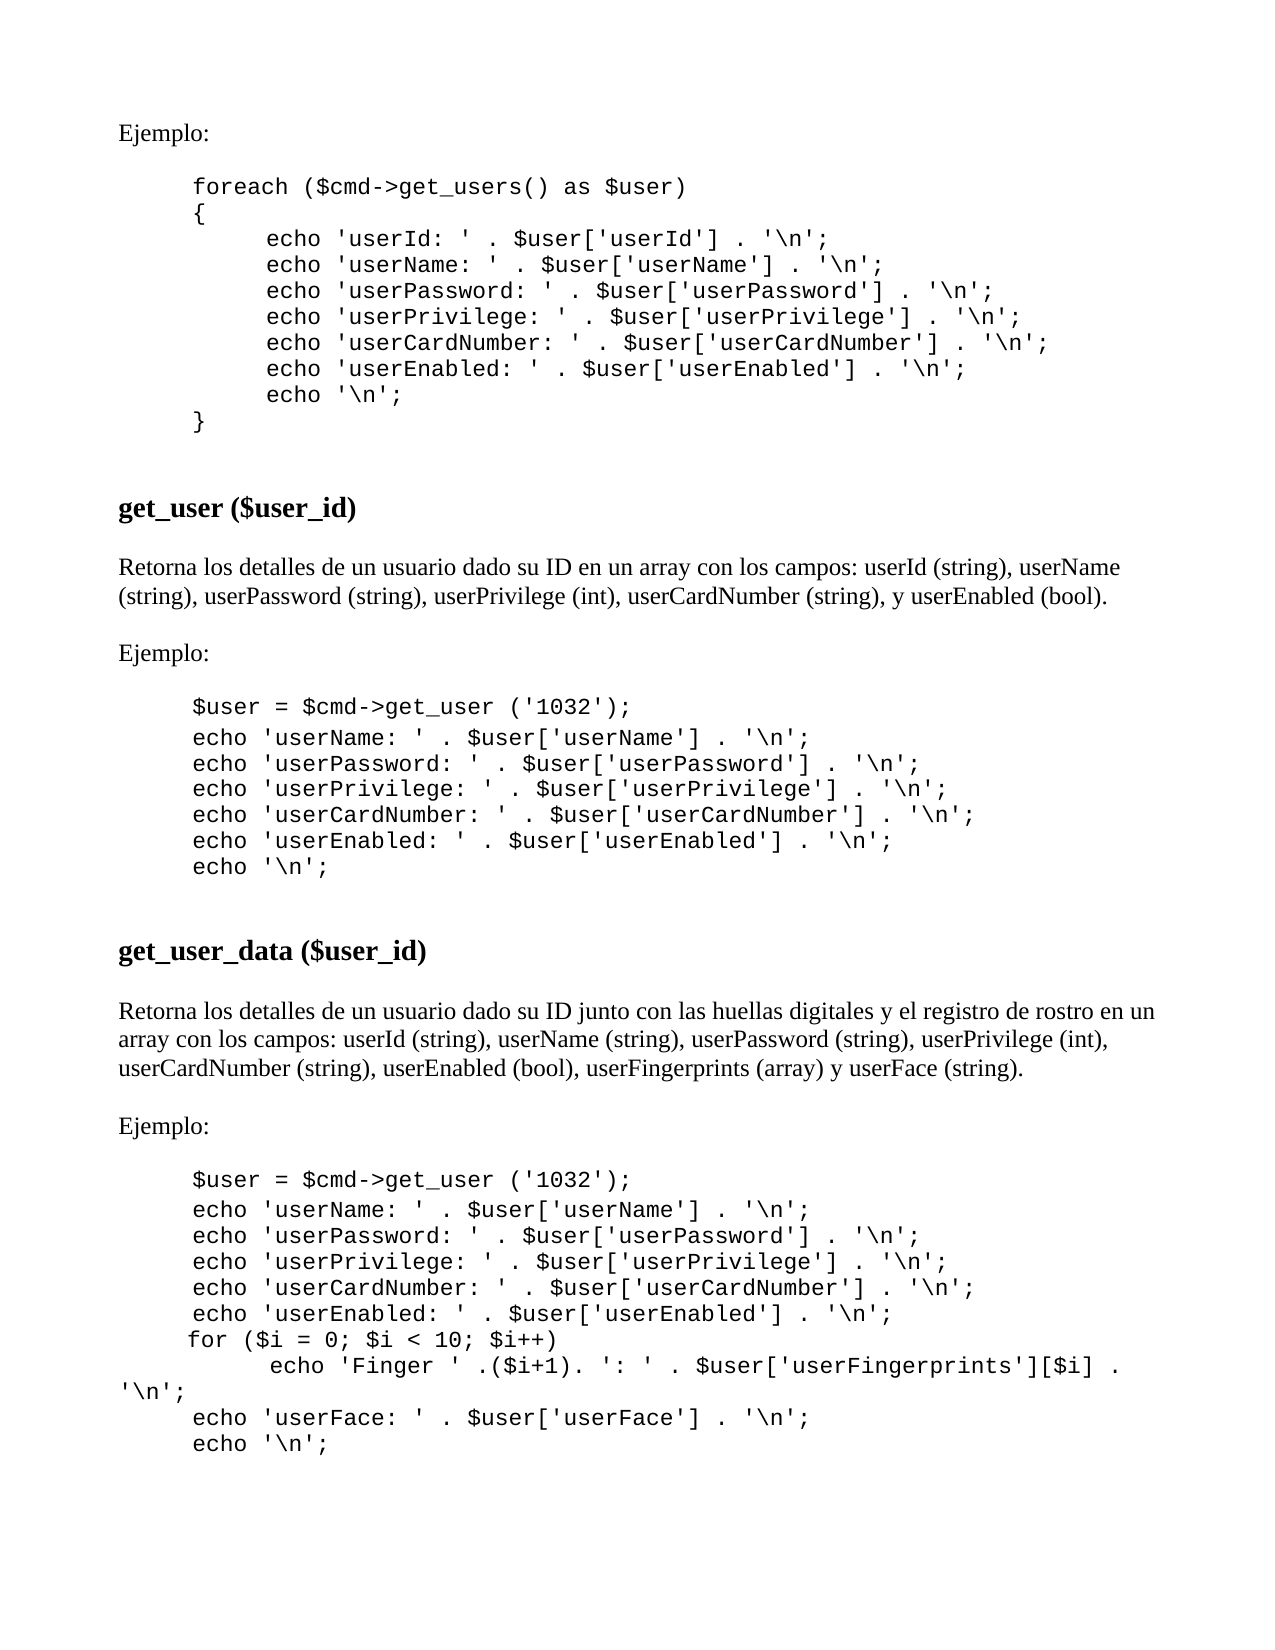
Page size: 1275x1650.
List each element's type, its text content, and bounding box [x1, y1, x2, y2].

text } [118, 409, 1157, 435]
text echo 'userEnabled: ' . $user['userEnabled'] . '\n'; [118, 830, 1157, 856]
text get_user ($user_id) [118, 490, 1157, 523]
text Ejemplo: [118, 118, 1157, 147]
text echo 'userPassword: ' . $user['userPassword'] . '\n'; [118, 279, 1157, 305]
text echo 'userEnabled: ' . $user['userEnabled'] . '\n'; [118, 357, 1157, 383]
text echo 'userEnabled: ' . $user['userEnabled'] . '\n'; [118, 1302, 1157, 1328]
text echo 'userPrivilege: ' . $user['userPrivilege'] . '\n'; [118, 305, 1157, 331]
text Retorna los detalles de un usuario dado su ID en un array con los campos: userId (string), userName (string), userPassword (string), userPrivilege (int), userCardNumber (string), y userEnabled (bool). [118, 552, 1157, 609]
text echo '\n'; [118, 856, 1157, 882]
text Retorna los detalles de un usuario dado su ID junto con las huellas digitales y el registro de rostro en un array con los campos: userId (string), userName (string), userPassword (string), userPrivilege (int), userCardNumber (string), userEnabled (bool), userFingerprints (array) y userFace (string). [118, 996, 1157, 1082]
text echo '\n'; [118, 383, 1157, 409]
text echo 'userPrivilege: ' . $user['userPrivilege'] . '\n'; [118, 1250, 1157, 1276]
text echo 'userCardNumber: ' . $user['userCardNumber'] . '\n'; [118, 331, 1157, 357]
text echo 'userName: ' . $user['userName'] . '\n'; [118, 253, 1157, 279]
text echo 'userCardNumber: ' . $user['userCardNumber'] . '\n'; [118, 804, 1157, 830]
text echo '\n'; [118, 1432, 1157, 1458]
text echo 'userPassword: ' . $user['userPassword'] . '\n'; [118, 752, 1157, 778]
text echo 'userName: ' . $user['userName'] . '\n'; [118, 1194, 1157, 1224]
text $user = $cmd->get_user ('1032'); [118, 696, 1157, 722]
text { [118, 202, 1157, 227]
text echo 'userFace: ' . $user['userFace'] . '\n'; [118, 1406, 1157, 1432]
text echo 'userName: ' . $user['userName'] . '\n'; [118, 722, 1157, 752]
text foreach ($cmd->get_users() as $user) [118, 176, 1157, 202]
text echo 'userCardNumber: ' . $user['userCardNumber'] . '\n'; [118, 1276, 1157, 1302]
text Ejemplo: [118, 638, 1157, 667]
text get_user_data ($user_id) [118, 933, 1157, 967]
text echo 'userPrivilege: ' . $user['userPrivilege'] . '\n'; [118, 778, 1157, 804]
text for ($i = 0; $i < 10; $i++) [118, 1328, 1157, 1354]
text $user = $cmd->get_user ('1032'); [118, 1168, 1157, 1194]
text Ejemplo: [118, 1111, 1157, 1139]
text echo 'userId: ' . $user['userId'] . '\n'; [118, 227, 1157, 253]
text echo 'userPassword: ' . $user['userPassword'] . '\n'; [118, 1224, 1157, 1250]
text echo 'Finger ' .($i+1). ': ' . $user['userFingerprints'][$i] . '\n'; [118, 1354, 1157, 1406]
